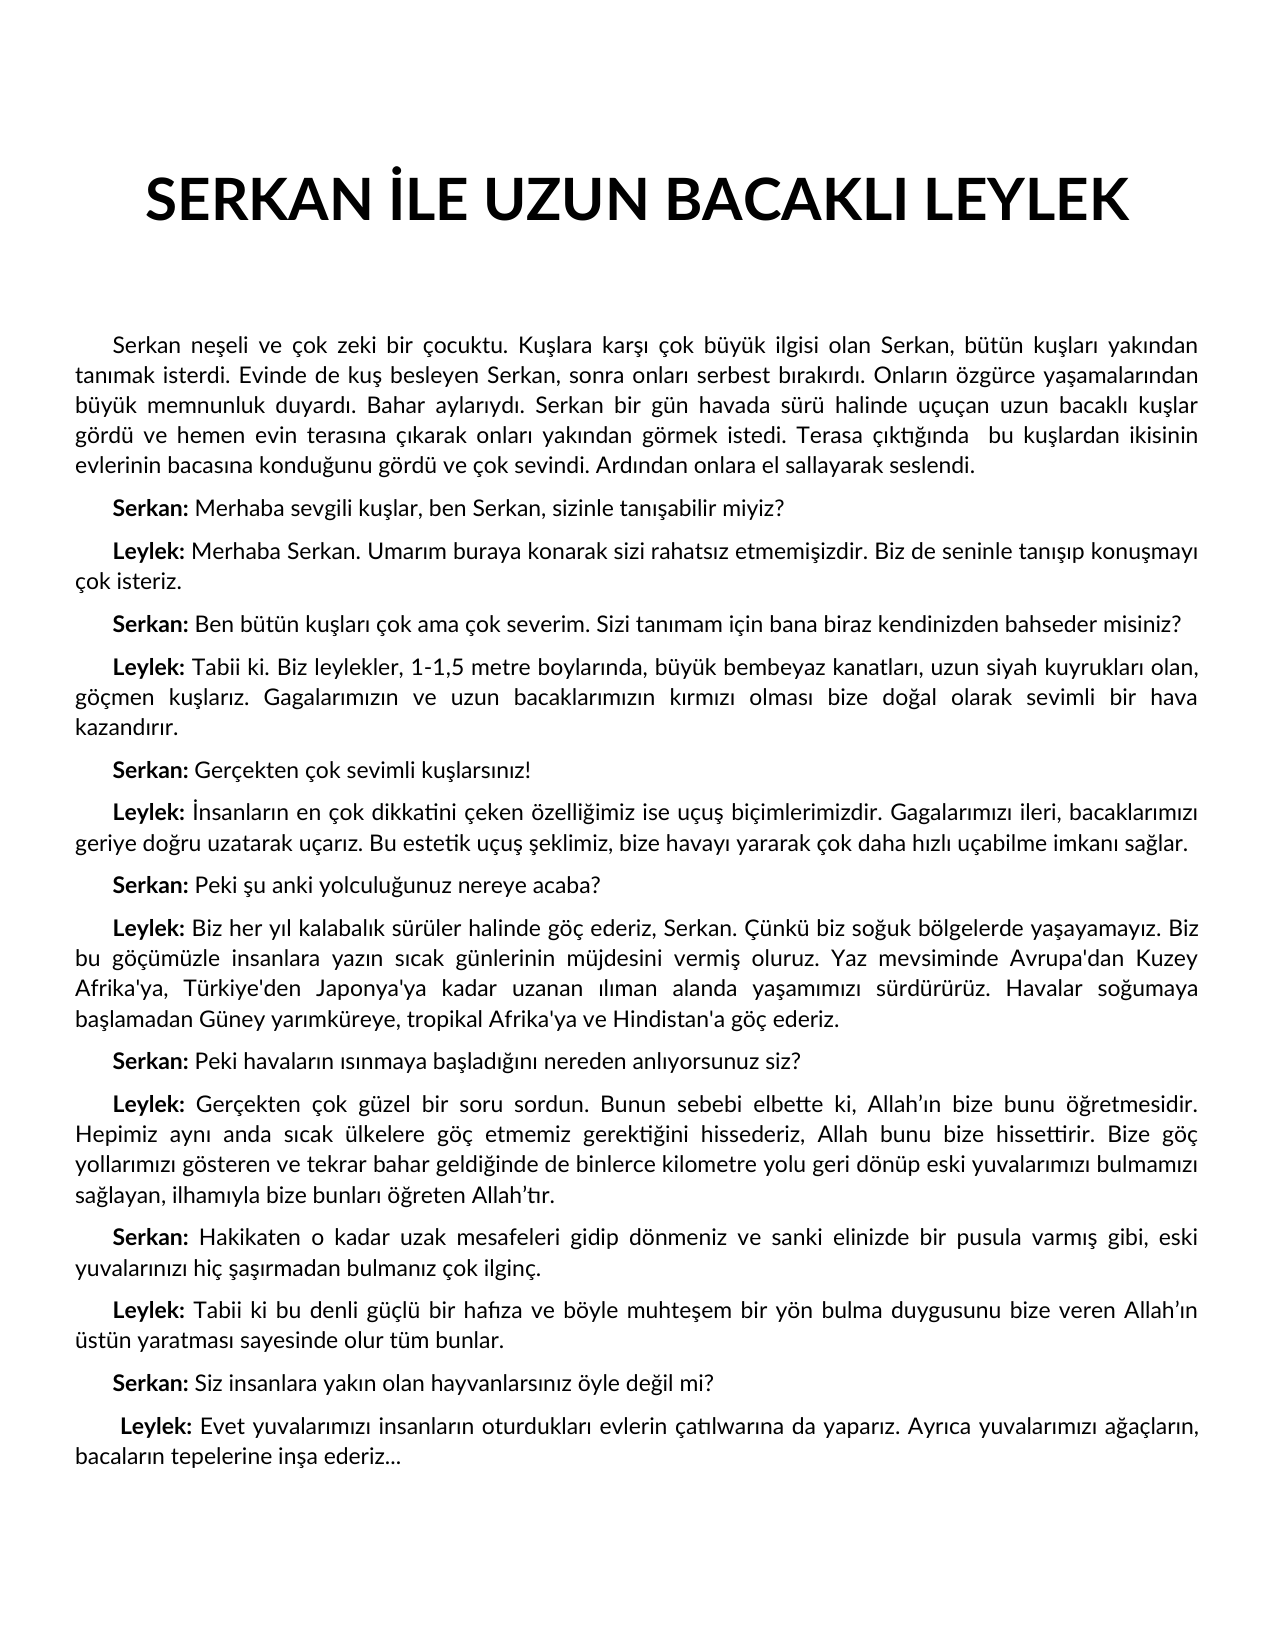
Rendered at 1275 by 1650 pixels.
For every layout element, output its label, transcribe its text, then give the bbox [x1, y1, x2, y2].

text Serkan: Gerçekten çok sevimli kuşlarsınız! [75, 755, 1200, 783]
text Serkan: Hakikaten o kadar uzak mesafeleri gidip dönmeniz ve sanki elinizde bir pusula varmış gibi, eski yuvalarınızı hiç şaşırmadan bulmanız çok ilginç. [75, 1223, 1200, 1281]
text Serkan: Peki havaların ısınmaya başladığını nereden anlıyorsunuz siz? [75, 1047, 1200, 1074]
text Leylek: Biz her yıl kalabalık sürüler halinde göç ederiz, Serkan. Çünkü biz soğuk bölgelerde yaşayamayız. Biz bu göçümüzle insanlara yazın sıcak günlerinin müjdesini vermiş oluruz. Yaz mevsiminde Avrupa'dan Kuzey Afrika'ya, Türkiye'den Japonya'ya kadar uzanan ılıman alanda yaşamımızı sürdürürüz. Havalar soğumaya başlamadan Güney yarımküreye, tropikal Afrika'ya ve Hindistan'a göç ederiz. [75, 914, 1200, 1032]
text Serkan: Peki şu anki yolculuğunuz nereye acaba? [75, 871, 1200, 898]
text Leylek: Gerçekten çok güzel bir soru sordun. Bunun sebebi elbette ki, Allah’ın bize bunu öğretmesidir. Hepimiz aynı anda sıcak ülkelere göç etmemiz gerektiğini hissederiz, Allah bunu bize hissettirir. Bize göç yollarımızı gösteren ve tekrar bahar geldiğinde de binlerce kilometre yolu geri dönüp eski yuvalarımızı bulmamızı sağlayan, ilhamıyla bize bunları öğreten Allah’tır. [75, 1090, 1200, 1208]
text Leylek: Evet yuvalarımızı insanların oturdukları evlerin çatılwarına da yaparız. Ayrıca yuvalarımızı ağaçların, bacaların tepelerine inşa ederiz... [75, 1412, 1200, 1469]
text Leylek: Merhaba Serkan. Umarım buraya konarak sizi rahatsız etmemişizdir. Biz de seninle tanışıp konuşmayı çok isteriz. [75, 537, 1200, 594]
text Leylek: İnsanların en çok dikkatini çeken özelliğimiz ise uçuş biçimlerimizdir. Gagalarımızı ileri, bacaklarımızı geriye doğru uzatarak uçarız. Bu estetik uçuş şeklimiz, bize havayı yararak çok daha hızlı uçabilme imkanı sağlar. [75, 798, 1200, 856]
subtitle SERKAN İLE UZUN BACAKLI LEYLEK [75, 162, 1200, 232]
text Serkan neşeli ve çok zeki bir çocuktu. Kuşlara karşı çok büyük ilgisi olan Serkan, bütün kuşları yakından tanımak isterdi. Evinde de kuş besleyen Serkan, sonra onları serbest bırakırdı. Onların özgürce yaşamalarından büyük memnunluk duyardı. Bahar aylarıydı. Serkan bir gün havada sürü halinde uçuçan uzun bacaklı kuşlar gördü ve hemen evin terasına çıkarak onları yakından görmek istedi. Terasa çıktığında bu kuşlardan ikisinin evlerinin bacasına konduğunu gördü ve çok sevindi. Ardından onlara el sallayarak seslendi. [75, 330, 1200, 479]
text Serkan: Merhaba sevgili kuşlar, ben Serkan, sizinle tanışabilir miyiz? [75, 494, 1200, 521]
text Leylek: Tabii ki bu denli güçlü bir hafıza ve böyle muhteşem bir yön bulma duygusunu bize veren Allah’ın üstün yaratması sayesinde olur tüm bunlar. [75, 1296, 1200, 1354]
text Leylek: Tabii ki. Biz leylekler, 1-1,5 metre boylarında, büyük bembeyaz kanatları, uzun siyah kuyrukları olan, göçmen kuşlarız. Gagalarımızın ve uzun bacaklarımızın kırmızı olması bize doğal olarak sevimli bir hava kazandırır. [75, 652, 1200, 740]
text Serkan: Siz insanlara yakın olan hayvanlarsınız öyle değil mi? [75, 1369, 1200, 1396]
text Serkan: Ben bütün kuşları çok ama çok severim. Sizi tanımam için bana biraz kendinizden bahseder misiniz? [75, 609, 1200, 637]
